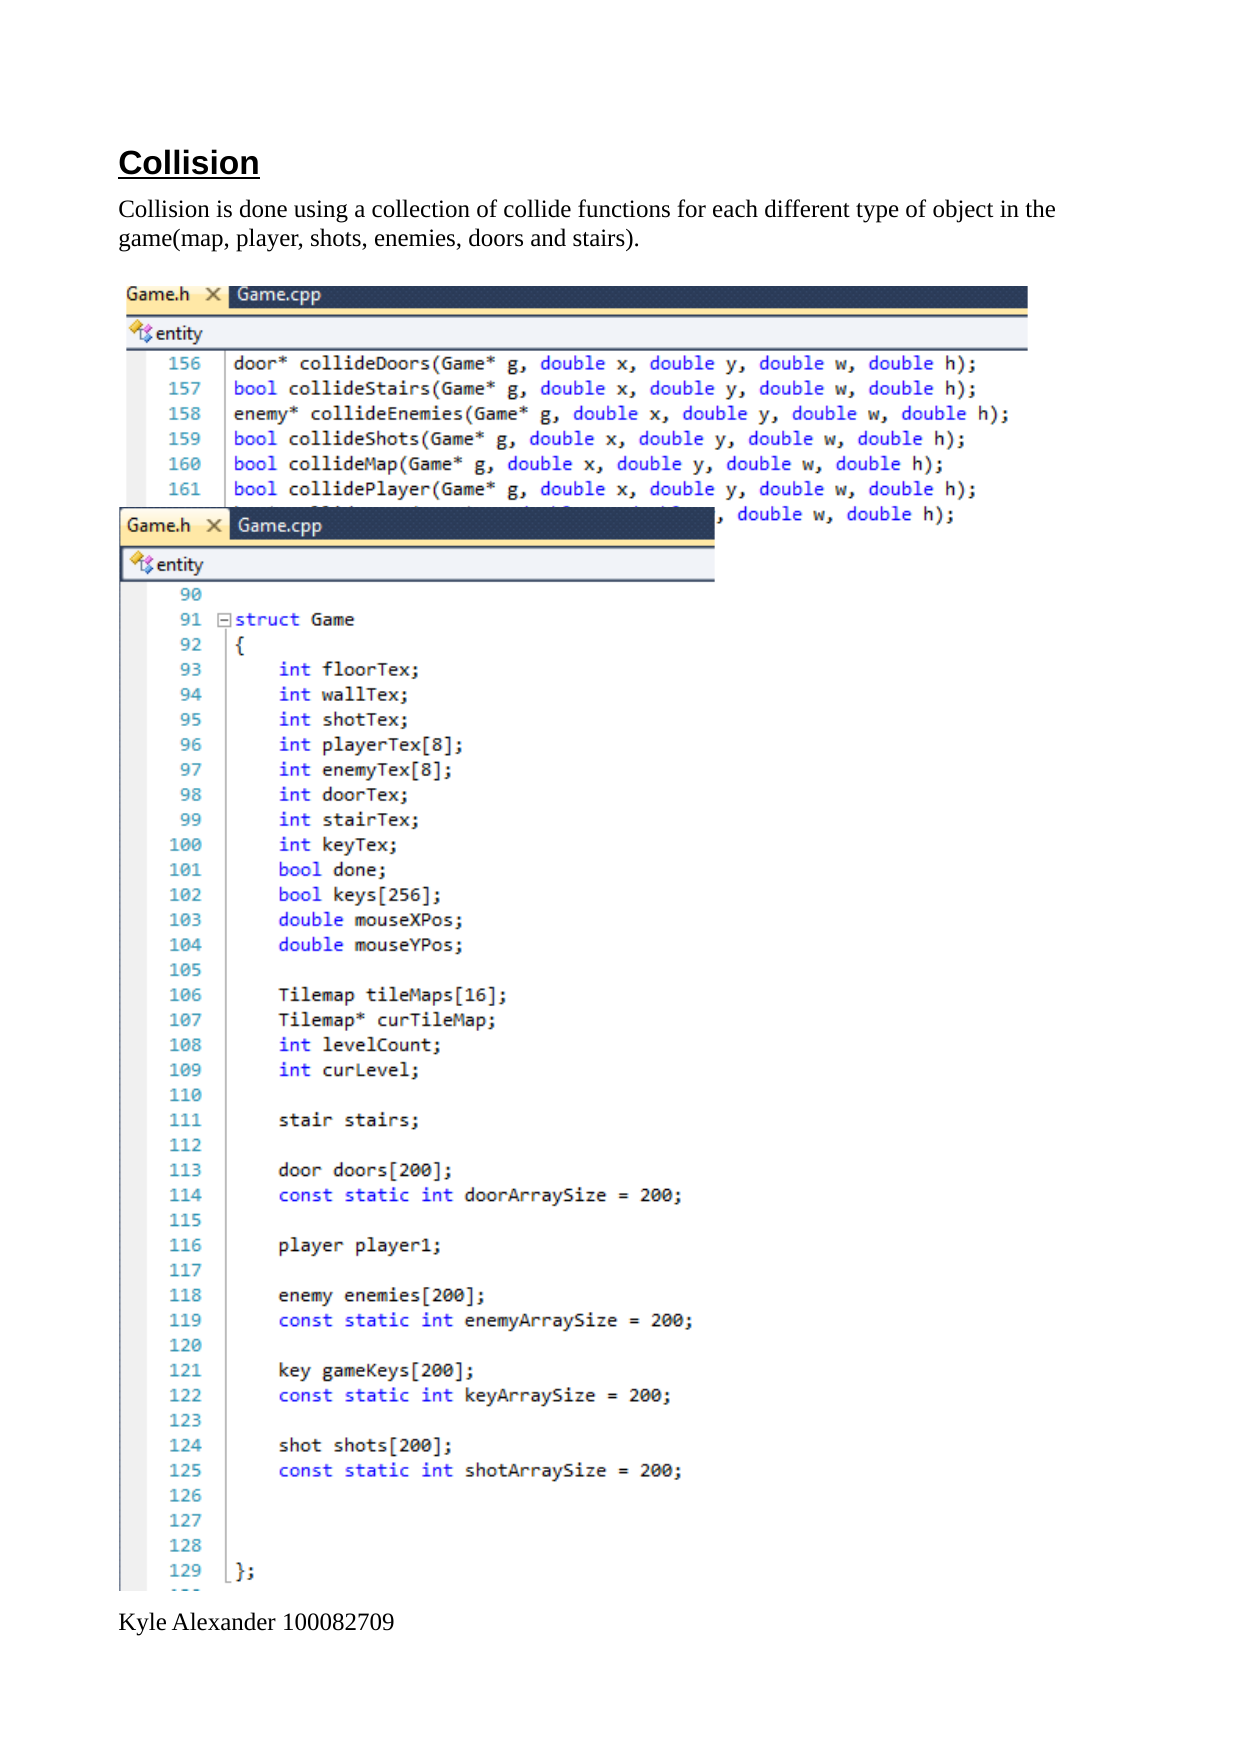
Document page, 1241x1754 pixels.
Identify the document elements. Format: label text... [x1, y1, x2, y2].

picture [119, 286, 1028, 1591]
subtitle Collision [118, 143, 1122, 182]
text Collision is done using a collection of collide functions for each different type of object in the game(map, player, shots, enemies, doors and stairs). [118, 194, 1122, 252]
